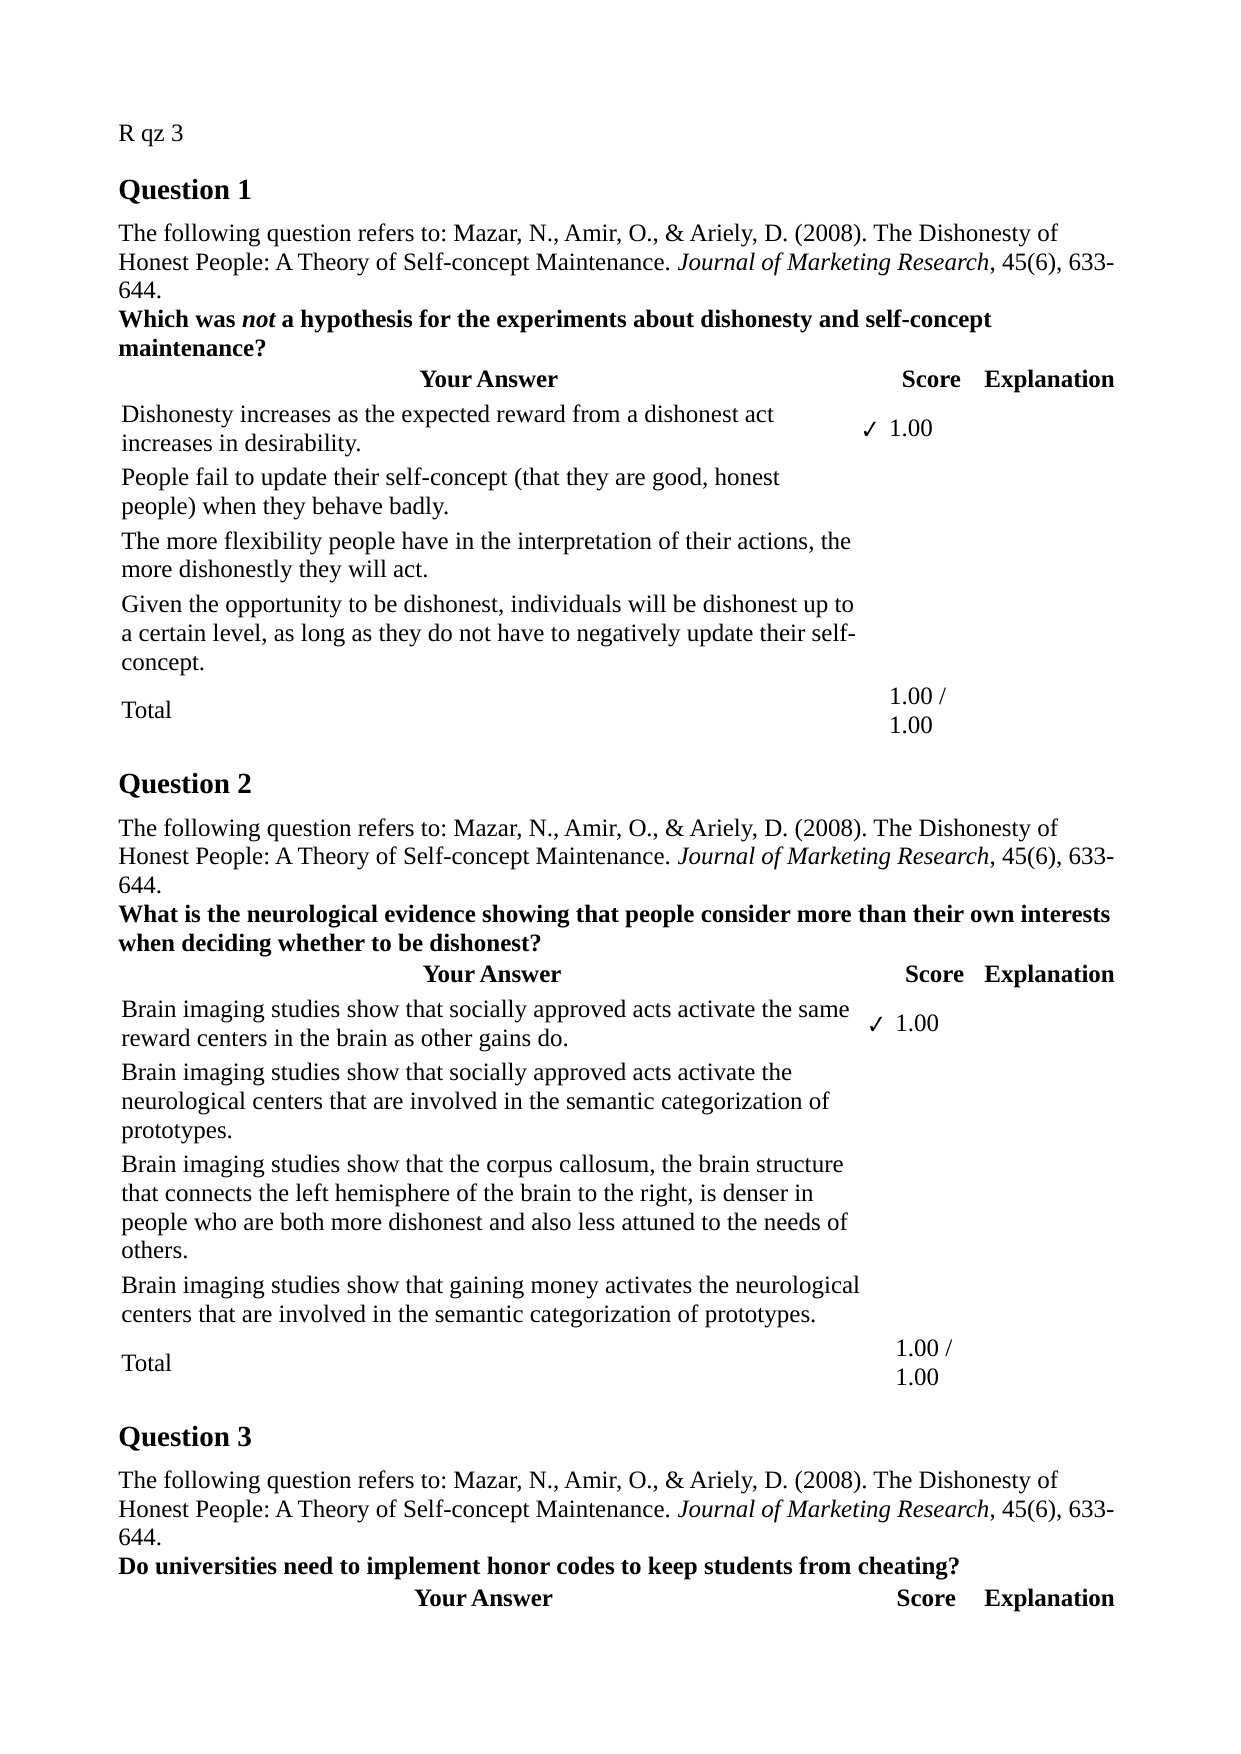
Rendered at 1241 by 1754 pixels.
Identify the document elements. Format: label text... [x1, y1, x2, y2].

table_header [866, 956, 892, 991]
table_cell Total [118, 678, 859, 742]
table_cell [977, 1146, 1122, 1267]
table_cell [977, 678, 1122, 742]
table_cell [977, 396, 1122, 459]
table_cell [977, 991, 1122, 1054]
table_cell [866, 1146, 892, 1267]
table_header [859, 362, 886, 396]
table_cell Brain imaging studies show that gaining money activates the neurological centers that are involved in the semantic categorization of prototypes. [118, 1267, 866, 1331]
table_cell [977, 586, 1122, 678]
table_cell Brain imaging studies show that socially approved acts activate the neurological centers that are involved in the semantic categorization of prototypes. [118, 1054, 866, 1146]
text Which was not a hypothesis for the experiments about dishonesty and self-concept maintenance? [118, 304, 1122, 362]
table_header Your Answer [118, 1580, 849, 1614]
table_cell People fail to update their self-concept (that they are good, honest people) when they behave badly. [118, 460, 859, 523]
table_cell 1.00 [886, 396, 977, 459]
table_cell [892, 1054, 977, 1146]
table_cell [886, 523, 977, 586]
table_cell [886, 460, 977, 523]
table_cell [892, 1267, 977, 1331]
table_cell [977, 1267, 1122, 1331]
subtitle Question 3 [118, 1419, 1122, 1452]
table_cell Given the opportunity to be dishonest, individuals will be dishonest up to a certain level, as long as they do not have to negatively update their self-concept. [118, 586, 859, 678]
table_cell The more flexibility people have in the interpretation of their actions, the more dishonestly they will act. [118, 523, 859, 586]
table_cell [977, 1054, 1122, 1146]
subtitle Question 2 [118, 767, 1122, 800]
table_cell [866, 1331, 892, 1394]
text The following question refers to: Mazar, N., Amir, O., & Ariely, D. (2008). The Dishonesty of Honest People: A Theory of Self-concept Maintenance. Journal of Marketing Research, 45(6), 633-644. [118, 1465, 1122, 1551]
table_cell [859, 678, 886, 742]
text The following question refers to: Mazar, N., Amir, O., & Ariely, D. (2008). The Dishonesty of Honest People: A Theory of Self-concept Maintenance. Journal of Marketing Research, 45(6), 633-644. [118, 218, 1122, 304]
table_header [849, 1580, 875, 1614]
table_cell Total [118, 1331, 866, 1394]
table_cell Brain imaging studies show that socially approved acts activate the same reward centers in the brain as other gains do. [118, 991, 866, 1054]
table_cell 1.00 / 1.00 [892, 1331, 977, 1394]
table_header Explanation [977, 362, 1122, 396]
text R qz 3 [118, 118, 1122, 147]
table_cell 1.00 [892, 991, 977, 1054]
table_cell ✔ [866, 991, 892, 1054]
table_cell ✔ [859, 396, 886, 459]
text What is the neurological evidence showing that people consider more than their own interests when deciding whether to be dishonest? [118, 899, 1122, 956]
table_header Score [892, 956, 977, 991]
table_cell [866, 1054, 892, 1146]
table_header Your Answer [118, 956, 866, 991]
table_cell [866, 1267, 892, 1331]
table_cell [859, 523, 886, 586]
table_cell 1.00 / 1.00 [886, 678, 977, 742]
table_header Explanation [977, 1580, 1122, 1614]
text Do universities need to implement honor codes to keep students from cheating? [118, 1551, 1122, 1580]
table_header Score [886, 362, 977, 396]
table_cell [977, 1331, 1122, 1394]
table_cell [892, 1146, 977, 1267]
table_cell [859, 460, 886, 523]
subtitle Question 1 [118, 172, 1122, 205]
table_header Explanation [977, 956, 1122, 991]
table_cell [859, 586, 886, 678]
table_cell [886, 586, 977, 678]
table_cell [977, 460, 1122, 523]
table_cell Dishonesty increases as the expected reward from a dishonest act increases in desirability. [118, 396, 859, 459]
table_header Your Answer [118, 362, 859, 396]
text The following question refers to: Mazar, N., Amir, O., & Ariely, D. (2008). The Dishonesty of Honest People: A Theory of Self-concept Maintenance. Journal of Marketing Research, 45(6), 633-644. [118, 813, 1122, 899]
table_cell [977, 523, 1122, 586]
table_header Score [875, 1580, 977, 1614]
table_cell Brain imaging studies show that the corpus callosum, the brain structure that connects the left hemisphere of the brain to the right, is denser in people who are both more dishonest and also less attuned to the needs of others. [118, 1146, 866, 1267]
